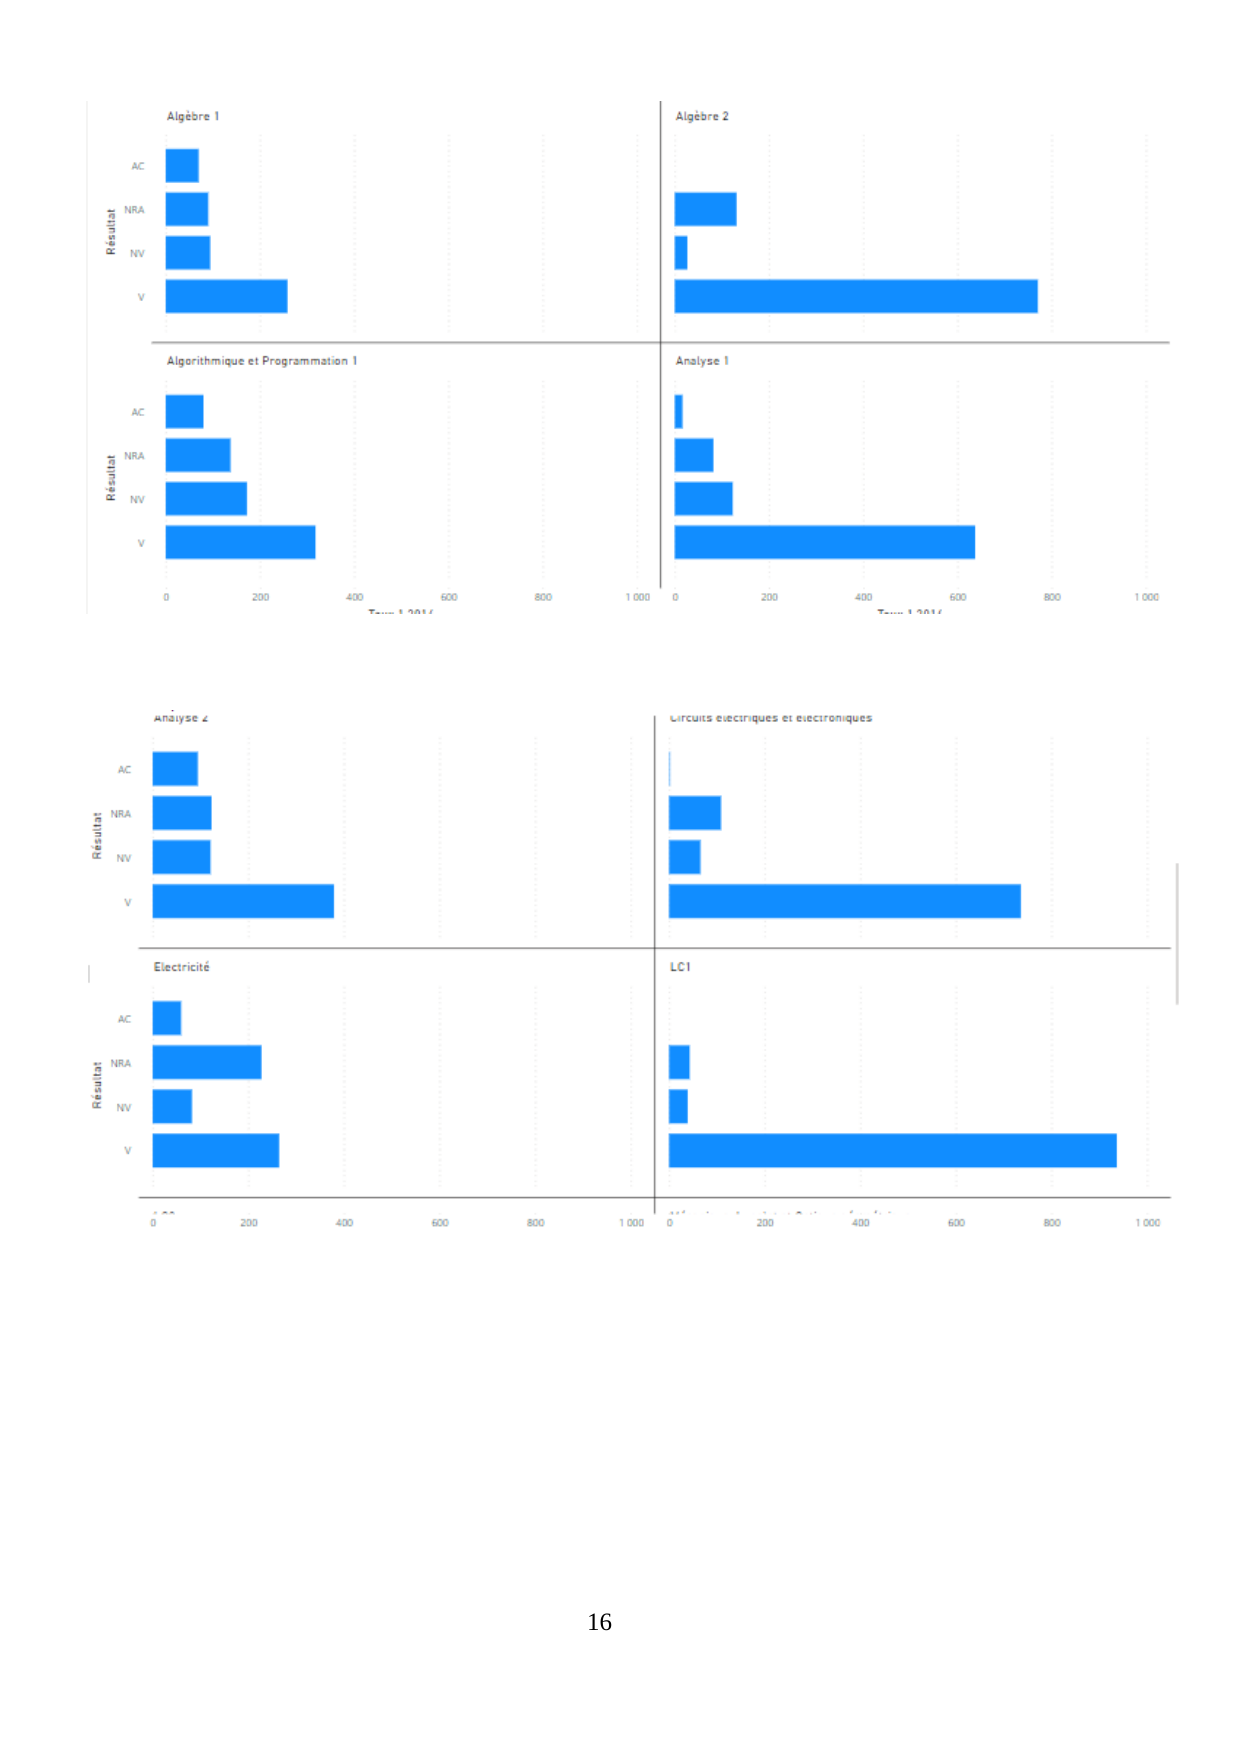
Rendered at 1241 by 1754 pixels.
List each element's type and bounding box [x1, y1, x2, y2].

picture [86, 101, 1173, 614]
picture [88, 710, 1179, 1234]
